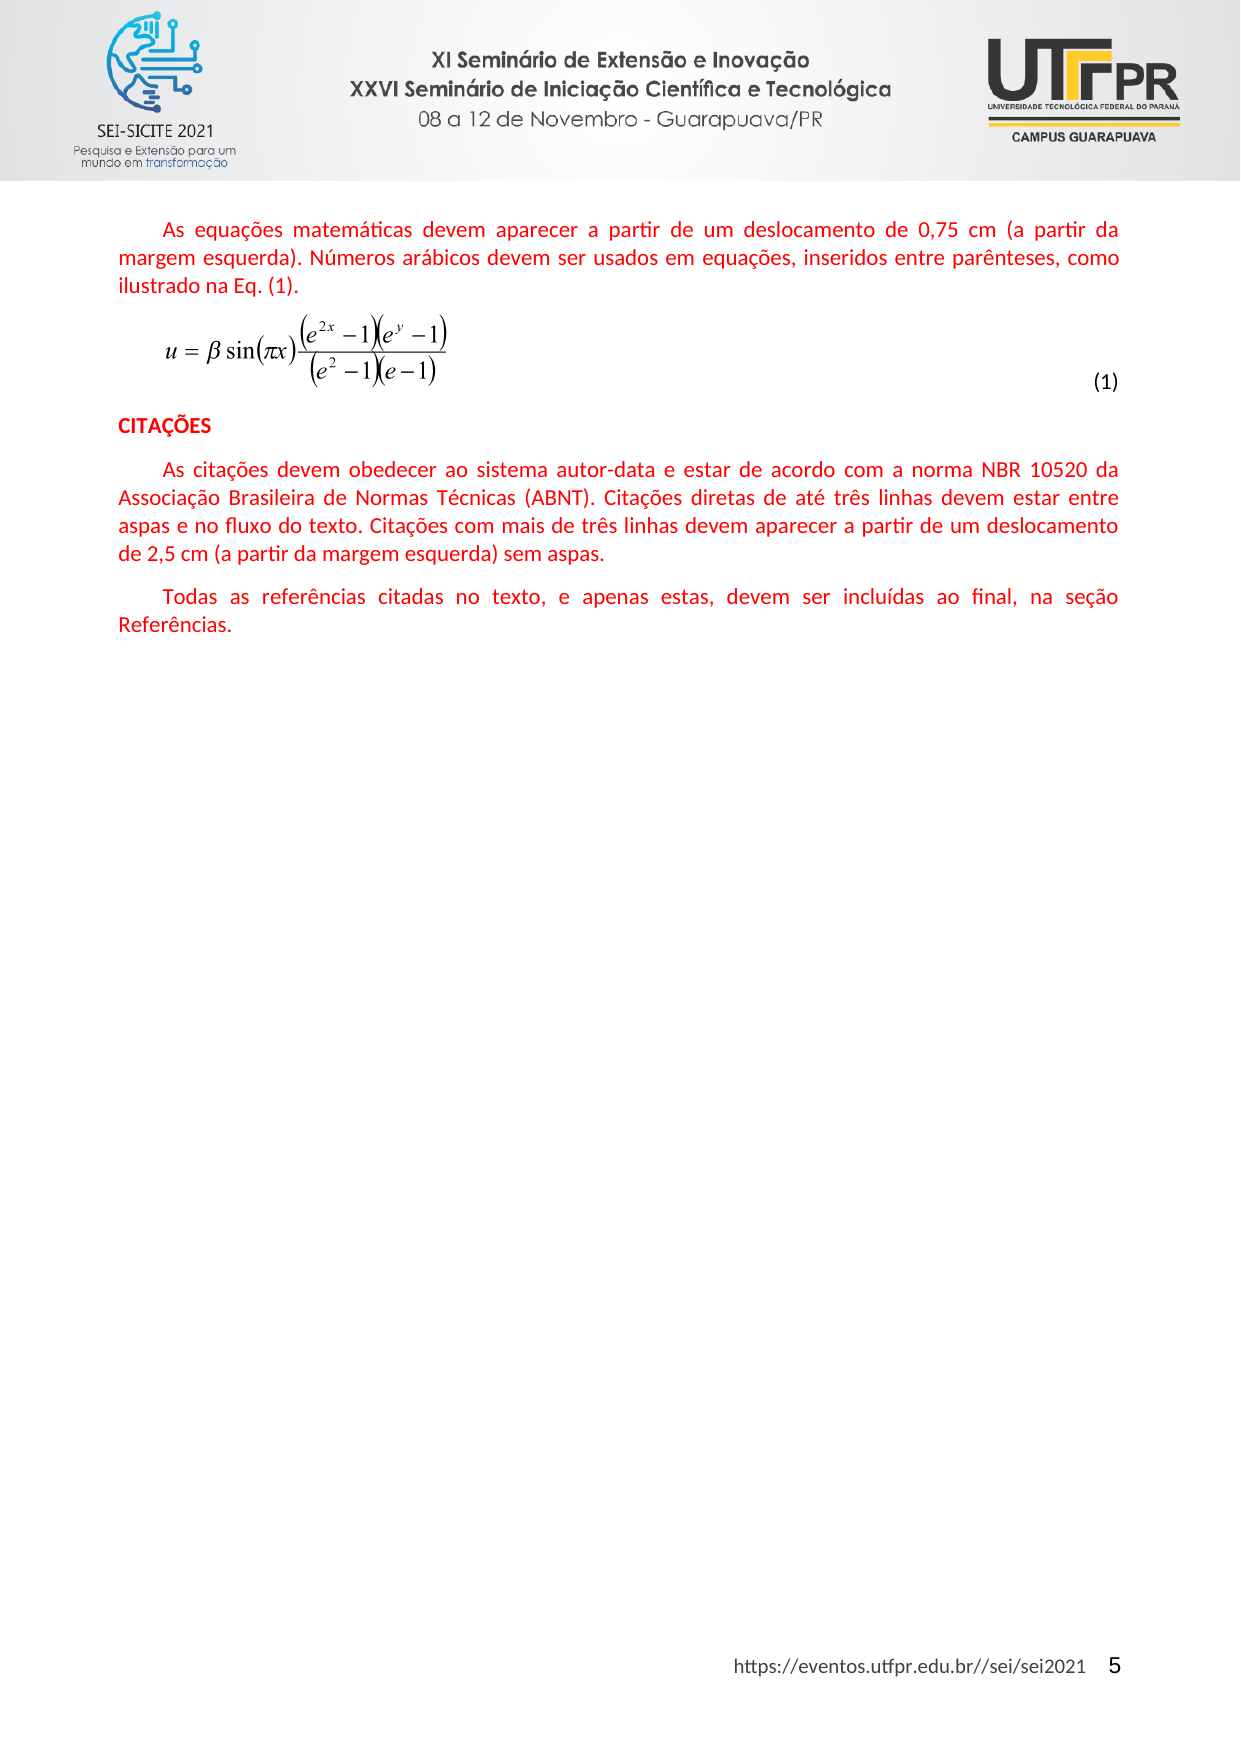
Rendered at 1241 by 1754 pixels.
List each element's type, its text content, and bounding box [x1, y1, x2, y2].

text As equações matemáticas devem aparecer a partir de um deslocamento de 0,75 cm (a partir da margem esquerda). Números arábicos devem ser usados em equações, inseridos entre parênteses, como ilustrado na Eq. (1). [118, 215, 1121, 299]
text Todas as referências citadas no texto, e apenas estas, devem ser incluídas ao final, na seção Referências. [118, 582, 1121, 638]
text CITAÇÕES [118, 411, 1121, 439]
text As citações devem obedecer ao sistema autor-data e estar de acordo com a norma NBR 10520 da Associação Brasileira de Normas Técnicas (ABNT). Citações diretas de até três linhas devem estar entre aspas e no fluxo do texto. Citações com mais de três linhas devem aparecer a partir de um deslocamento de 2,5 cm (a partir da margem esquerda) sem aspas. [118, 455, 1121, 567]
text (1) [118, 315, 1121, 396]
picture [0, 0, 1241, 181]
picture [162, 314, 451, 390]
